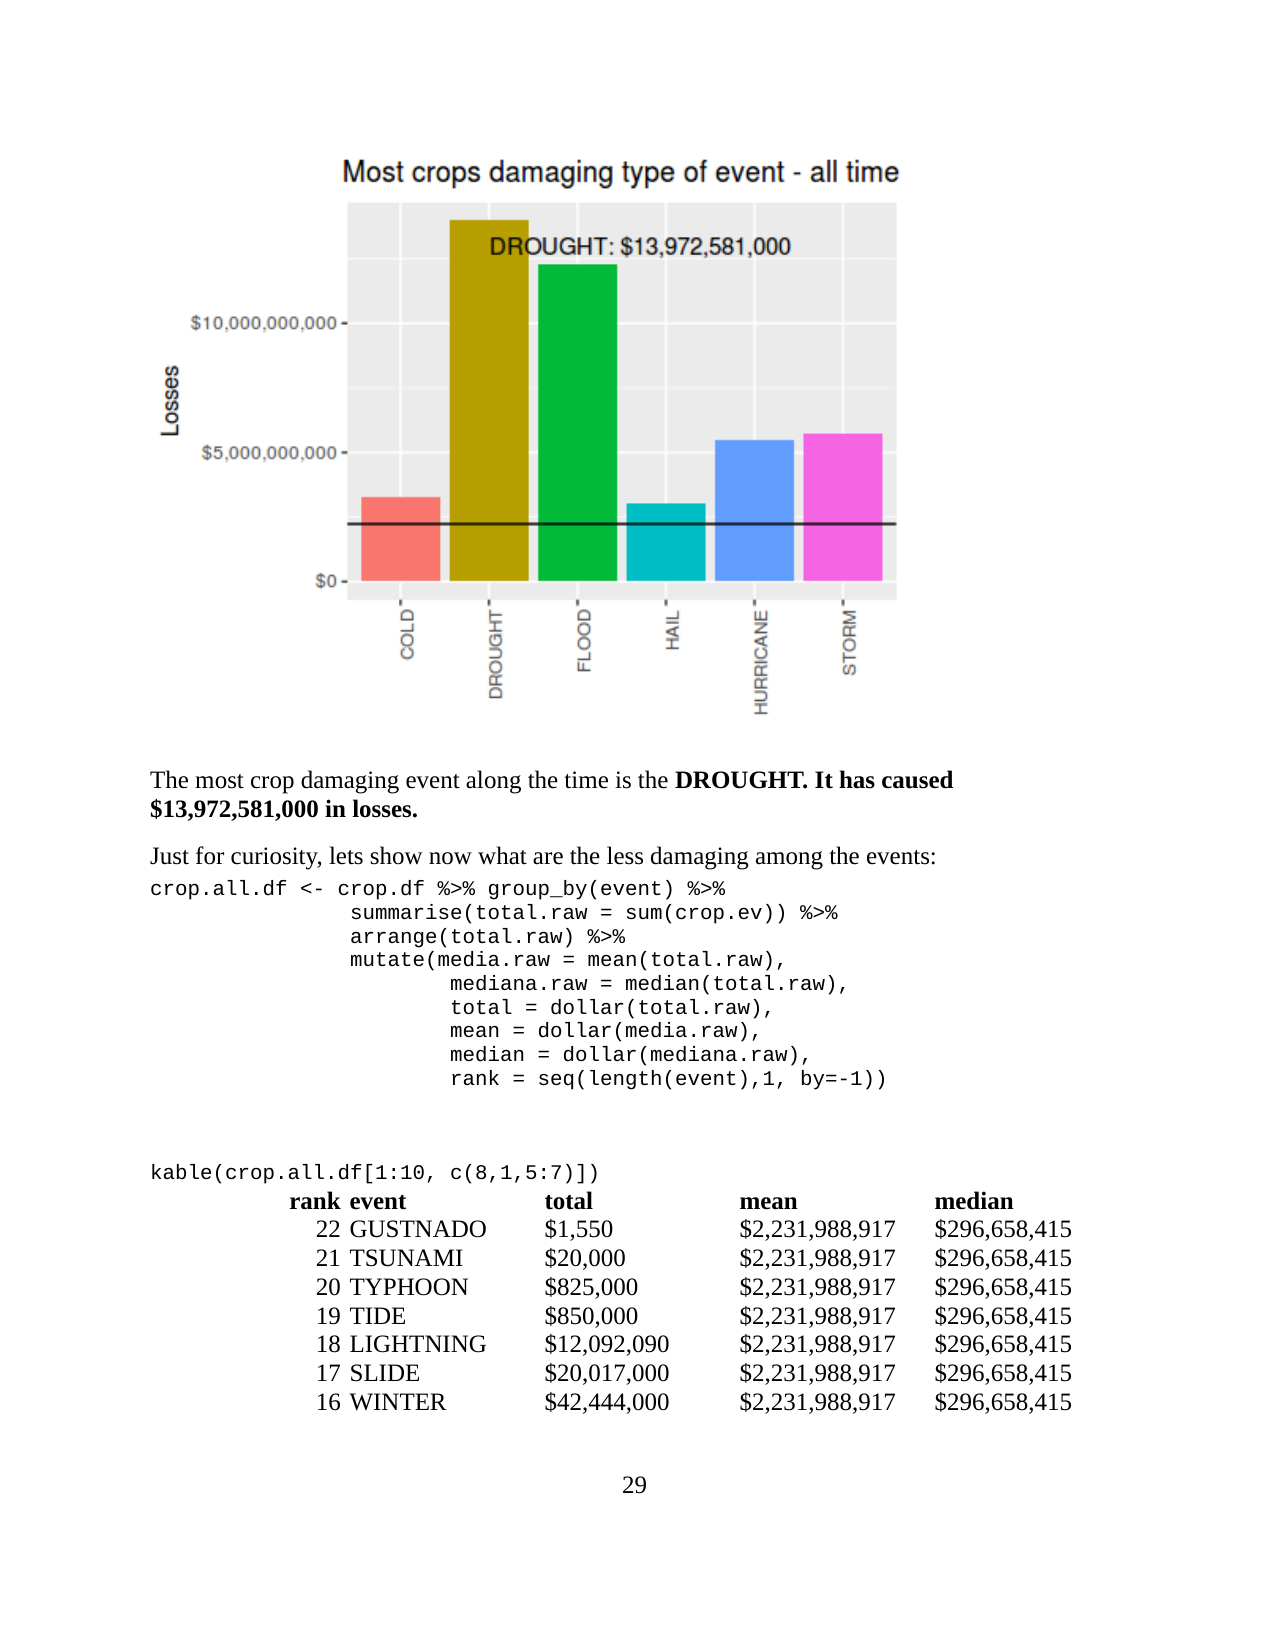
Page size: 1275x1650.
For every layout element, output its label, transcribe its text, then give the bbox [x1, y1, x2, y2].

table_cell $296,658,415 [930, 1358, 1125, 1387]
table_cell $12,092,090 [540, 1330, 735, 1358]
table_header event [345, 1186, 540, 1214]
table_cell 16 [150, 1387, 345, 1416]
text total = dollar(total.raw), [150, 997, 1125, 1020]
table_cell 21 [150, 1243, 345, 1272]
table_cell LIGHTNING [345, 1330, 540, 1358]
table_cell TIDE [345, 1301, 540, 1329]
table_cell $825,000 [540, 1272, 735, 1301]
text mutate(media.raw = mean(total.raw), [150, 949, 1125, 973]
table_cell $296,658,415 [930, 1272, 1125, 1301]
table_cell $2,231,988,917 [735, 1272, 930, 1301]
table_cell $2,231,988,917 [735, 1358, 930, 1387]
text The most crop damaging event along the time is the DROUGHT. It has caused $13,972,581,000 in losses. [150, 765, 1125, 823]
table_cell $42,444,000 [540, 1387, 735, 1416]
table_cell $2,231,988,917 [735, 1243, 930, 1272]
table_header rank [150, 1186, 345, 1214]
text summarise(total.raw = sum(crop.ev)) %>% [150, 902, 1125, 926]
table_cell $1,550 [540, 1215, 735, 1243]
table_cell 22 [150, 1215, 345, 1243]
text crop.all.df <- crop.df %>% group_by(event) %>% [150, 878, 1125, 902]
table_cell $20,000 [540, 1243, 735, 1272]
table_cell $296,658,415 [930, 1387, 1125, 1416]
table_header mean [735, 1186, 930, 1214]
table_cell $850,000 [540, 1301, 735, 1329]
table_cell $2,231,988,917 [735, 1387, 930, 1416]
table_cell $2,231,988,917 [735, 1215, 930, 1243]
table_cell $296,658,415 [930, 1243, 1125, 1272]
text median = dollar(mediana.raw), [150, 1044, 1125, 1068]
table_cell $2,231,988,917 [735, 1301, 930, 1329]
table_cell $2,231,988,917 [735, 1330, 930, 1358]
picture [150, 150, 908, 757]
table_header total [540, 1186, 735, 1214]
table_cell 17 [150, 1358, 345, 1387]
table_cell $296,658,415 [930, 1301, 1125, 1329]
table_cell $20,017,000 [540, 1358, 735, 1387]
text arrange(total.raw) %>% [150, 926, 1125, 949]
table_cell 20 [150, 1272, 345, 1301]
text mean = dollar(media.raw), [150, 1020, 1125, 1044]
text Just for curiosity, lets show now what are the less damaging among the events: [150, 841, 1125, 869]
table_cell 18 [150, 1330, 345, 1358]
table_header median [930, 1186, 1125, 1214]
table_cell $296,658,415 [930, 1330, 1125, 1358]
table_cell 19 [150, 1301, 345, 1329]
table_cell GUSTNADO [345, 1215, 540, 1243]
text rank = seq(length(event),1, by=-1)) [150, 1068, 1125, 1091]
table_cell TYPHOON [345, 1272, 540, 1301]
table_cell $296,658,415 [930, 1215, 1125, 1243]
text kable(crop.all.df[1:10, c(8,1,5:7)]) [150, 1162, 1125, 1186]
text mediana.raw = median(total.raw), [150, 973, 1125, 997]
table_cell WINTER [345, 1387, 540, 1416]
table_cell SLIDE [345, 1358, 540, 1387]
table_cell TSUNAMI [345, 1243, 540, 1272]
